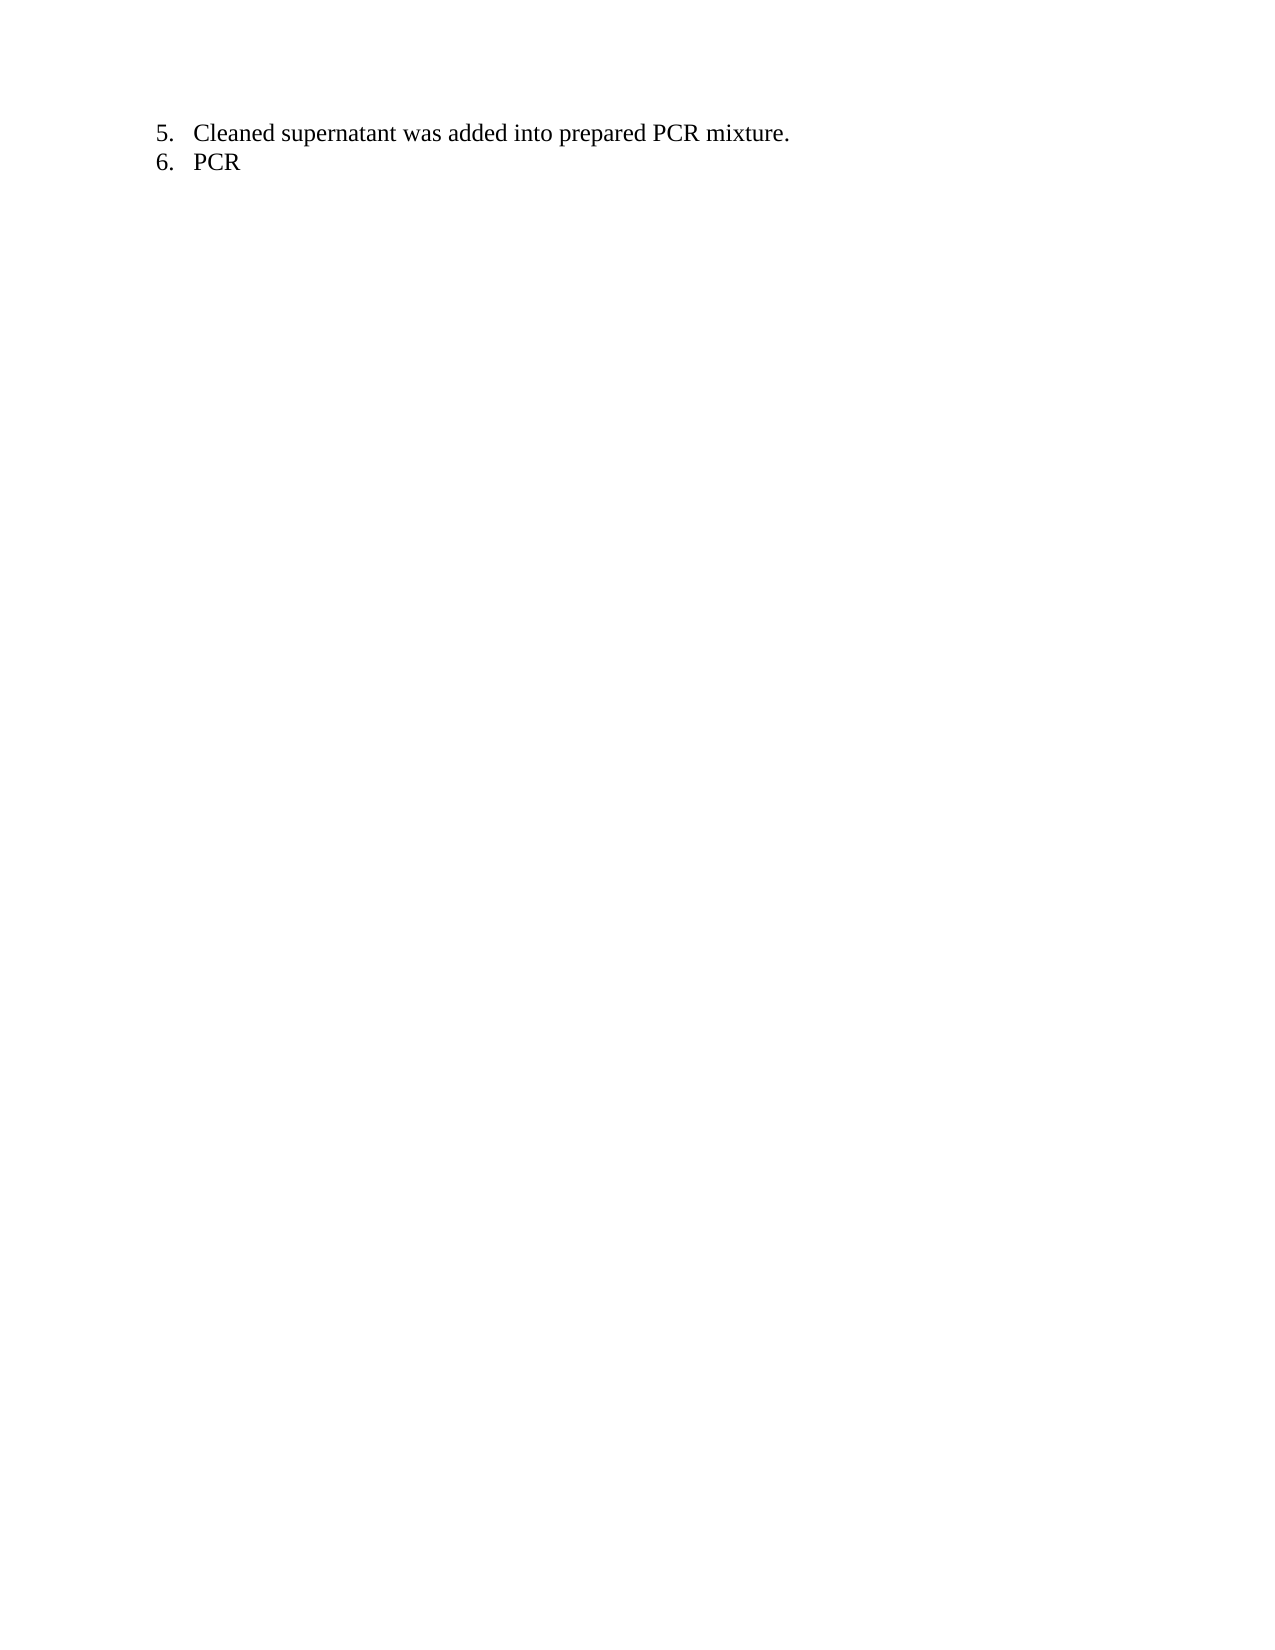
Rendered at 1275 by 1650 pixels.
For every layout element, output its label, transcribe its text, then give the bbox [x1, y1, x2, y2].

list PCR [156, 147, 1157, 176]
list Cleaned supernatant was added into prepared PCR mixture. [156, 118, 1157, 147]
